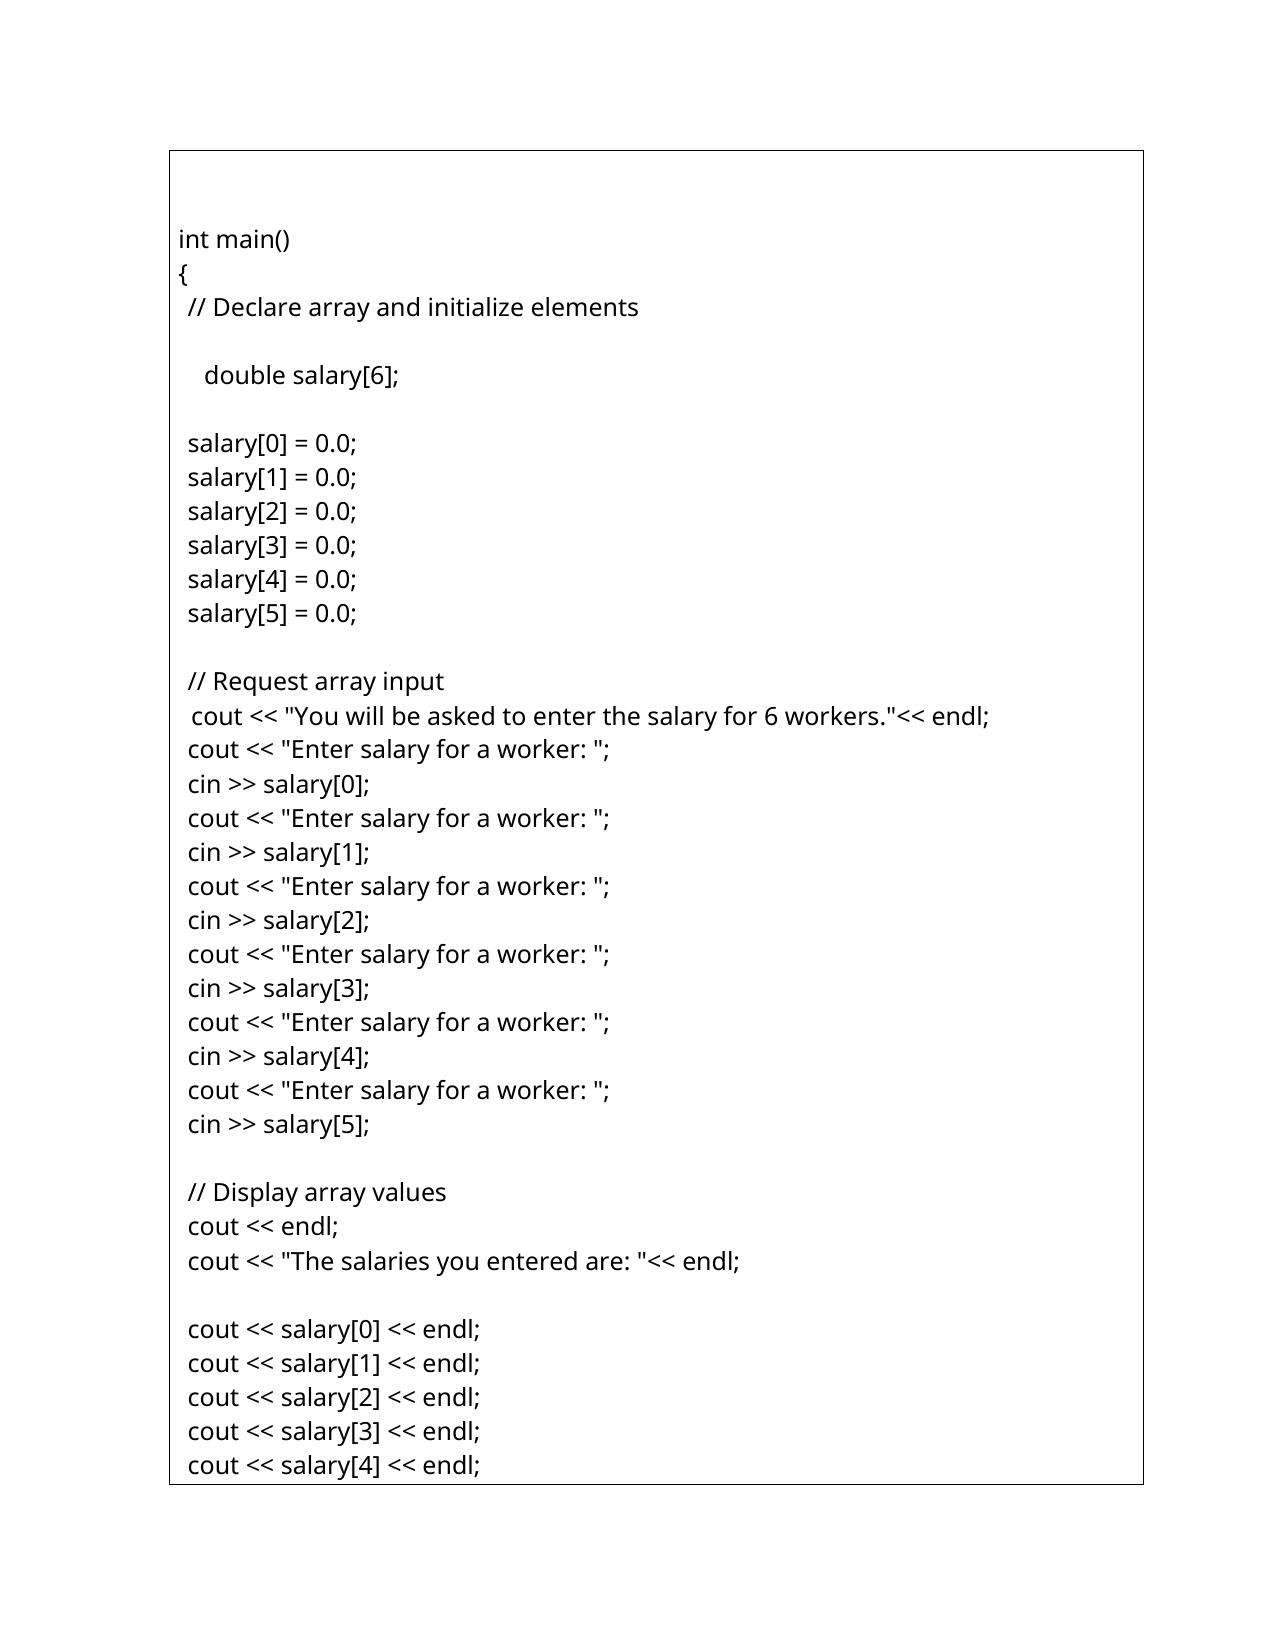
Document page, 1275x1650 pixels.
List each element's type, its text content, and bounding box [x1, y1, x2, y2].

text cout << "Enter salary for a worker: "; [170, 933, 1143, 967]
text // Declare array and initialize elements [170, 286, 1143, 323]
text salary[5] = 0.0; [170, 593, 1143, 630]
text // Display array values [170, 1172, 1143, 1206]
text cin >> salary[0]; [170, 763, 1143, 797]
text cout << salary[4] << endl; [170, 1444, 1143, 1484]
text cin >> salary[3]; [170, 967, 1143, 1002]
text int main() [170, 218, 1143, 252]
text salary[4] = 0.0; [170, 559, 1143, 593]
text cin >> salary[4]; [170, 1036, 1143, 1070]
text cin >> salary[1]; [170, 831, 1143, 865]
text cout << "Enter salary for a worker: "; [170, 1070, 1143, 1104]
text salary[3] = 0.0; [170, 525, 1143, 559]
text salary[1] = 0.0; [170, 457, 1143, 491]
text cout << salary[2] << endl; [170, 1376, 1143, 1410]
text cout << "Enter salary for a worker: "; [170, 865, 1143, 899]
text cout << salary[0] << endl; [170, 1308, 1143, 1342]
text salary[0] = 0.0; [170, 422, 1143, 457]
text { [170, 252, 1143, 286]
text cout << "Enter salary for a worker: "; [170, 1002, 1143, 1036]
text cout << "Enter salary for a worker: "; [170, 729, 1143, 763]
text cout << "Enter salary for a worker: "; [170, 797, 1143, 831]
text cout << "You will be asked to enter the salary for 6 workers."<< endl; [170, 695, 1143, 729]
text // Request array input [170, 661, 1143, 695]
text cout << salary[1] << endl; [170, 1342, 1143, 1376]
text cout << "The salaries you entered are: "<< endl; [170, 1240, 1143, 1277]
text double salary[6]; [170, 354, 1143, 392]
text cin >> salary[2]; [170, 899, 1143, 933]
text cin >> salary[5]; [170, 1104, 1143, 1141]
text salary[2] = 0.0; [170, 491, 1143, 525]
text cout << endl; [170, 1206, 1143, 1240]
text cout << salary[3] << endl; [170, 1410, 1143, 1444]
